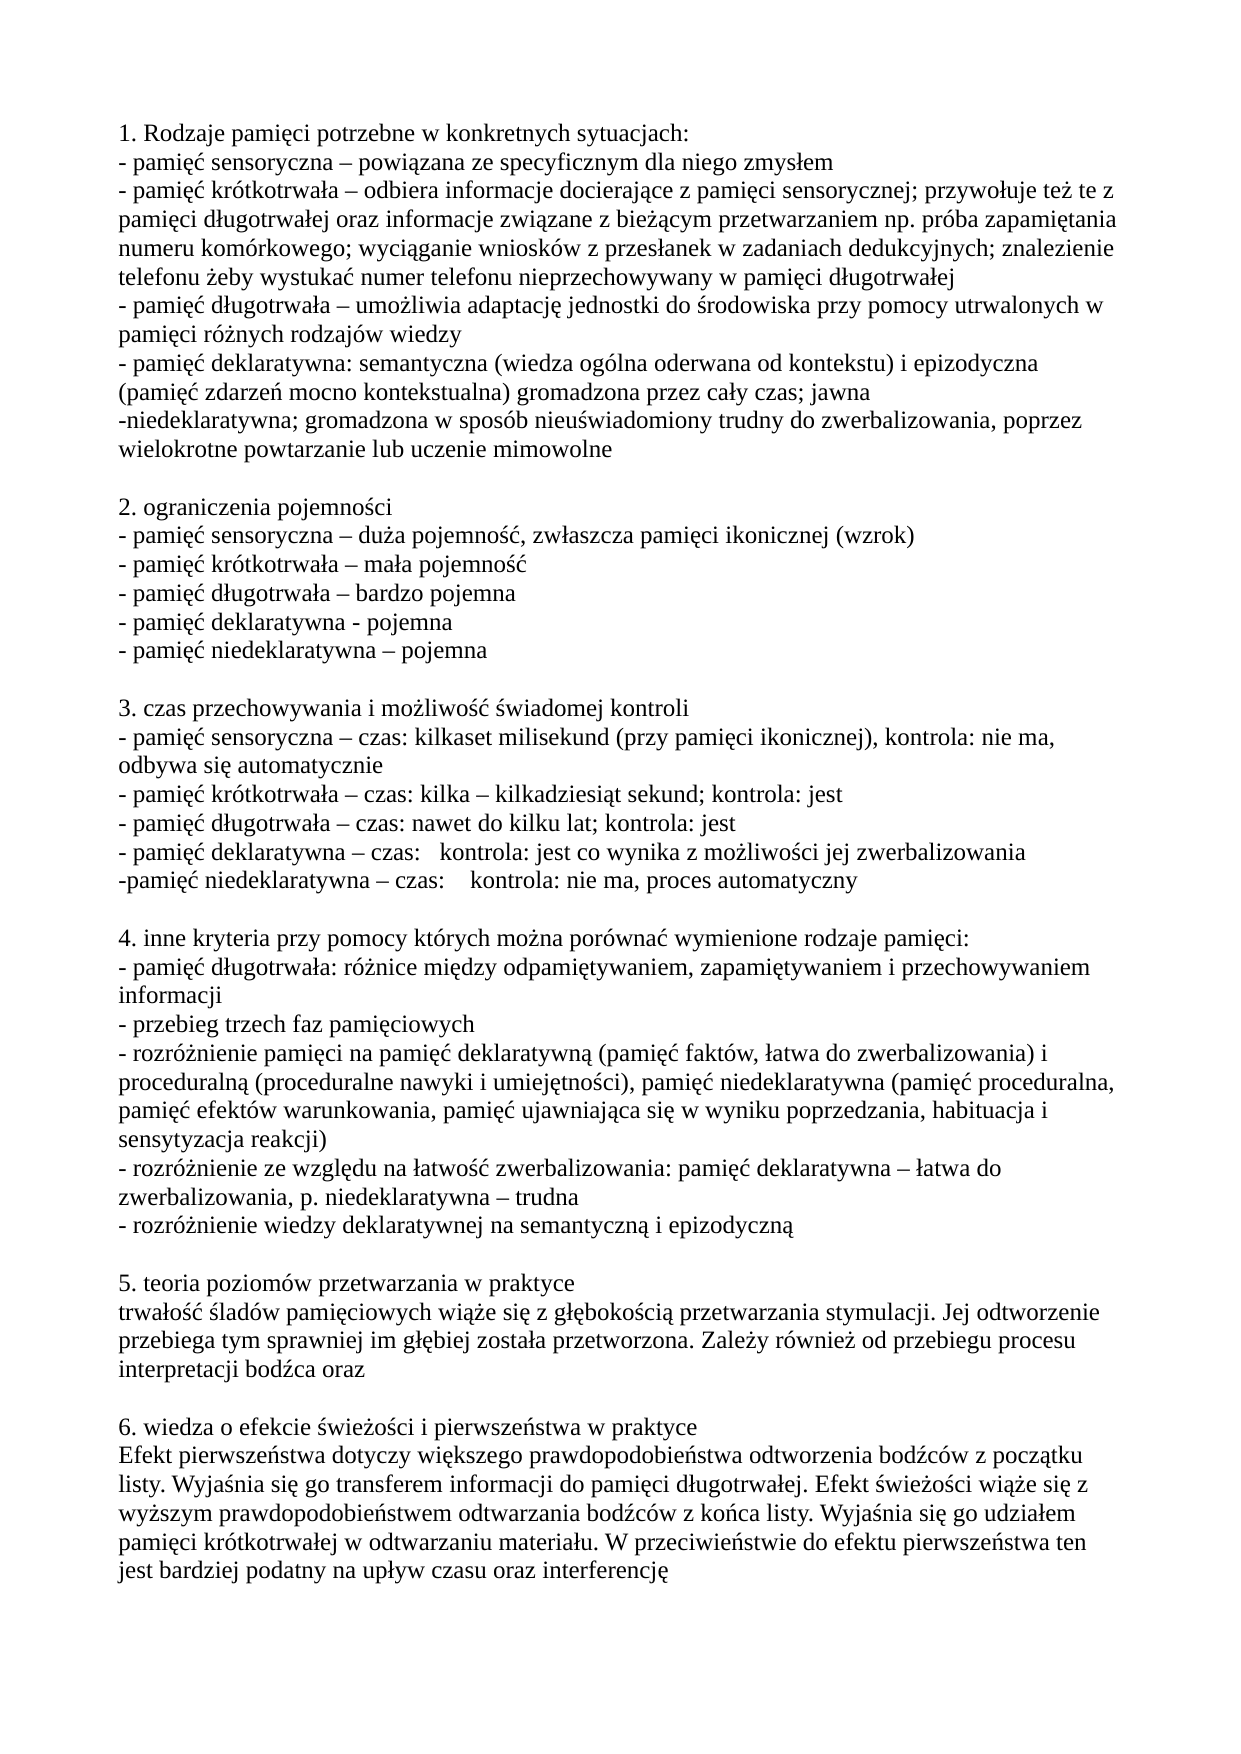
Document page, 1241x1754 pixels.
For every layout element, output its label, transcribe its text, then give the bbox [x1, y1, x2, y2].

text Efekt pierwszeństwa dotyczy większego prawdopodobieństwa odtworzenia bodźców z początku listy. Wyjaśnia się go transferem informacji do pamięci długotrwałej. Efekt świeżości wiąże się z wyższym prawdopodobieństwem odtwarzania bodźców z końca listy. Wyjaśnia się go udziałem pamięci krótkotrwałej w odtwarzaniu materiału. W przeciwieństwie do efektu pierwszeństwa ten jest bardziej podatny na upływ czasu oraz interferencję [118, 1441, 1122, 1584]
text - pamięć długotrwała – czas: nawet do kilku lat; kontrola: jest [118, 808, 1122, 837]
text 1. Rodzaje pamięci potrzebne w konkretnych sytuacjach: [118, 118, 1122, 147]
text - pamięć krótkotrwała – odbiera informacje docierające z pamięci sensorycznej; przywołuje też te z pamięci długotrwałej oraz informacje związane z bieżącym przetwarzaniem np. próba zapamiętania numeru komórkowego; wyciąganie wniosków z przesłanek w zadaniach dedukcyjnych; znalezienie telefonu żeby wystukać numer telefonu nieprzechowywany w pamięci długotrwałej [118, 176, 1122, 291]
text -niedeklaratywna; gromadzona w sposób nieuświadomiony trudny do zwerbalizowania, poprzez wielokrotne powtarzanie lub uczenie mimowolne [118, 406, 1122, 463]
text - pamięć deklaratywna: semantyczna (wiedza ogólna oderwana od kontekstu) i epizodyczna (pamięć zdarzeń mocno kontekstualna) gromadzona przez cały czas; jawna [118, 348, 1122, 406]
text - pamięć długotrwała – umożliwia adaptację jednostki do środowiska przy pomocy utrwalonych w pamięci różnych rodzajów wiedzy [118, 291, 1122, 348]
text 5. teoria poziomów przetwarzania w praktyce [118, 1268, 1122, 1297]
text - pamięć deklaratywna - pojemna [118, 607, 1122, 636]
text - pamięć krótkotrwała – mała pojemność [118, 549, 1122, 578]
text 4. inne kryteria przy pomocy których można porównać wymienione rodzaje pamięci: [118, 923, 1122, 952]
text - pamięć deklaratywna – czas: kontrola: jest co wynika z możliwości jej zwerbalizowania [118, 837, 1122, 866]
text - pamięć sensoryczna – powiązana ze specyficznym dla niego zmysłem [118, 147, 1122, 176]
text - pamięć niedeklaratywna – pojemna [118, 636, 1122, 664]
text - pamięć długotrwała – bardzo pojemna [118, 578, 1122, 607]
text -pamięć niedeklaratywna – czas: kontrola: nie ma, proces automatyczny [118, 866, 1122, 894]
text trwałość śladów pamięciowych wiąże się z głębokością przetwarzania stymulacji. Jej odtworzenie przebiega tym sprawniej im głębiej została przetworzona. Zależy również od przebiegu procesu interpretacji bodźca oraz [118, 1297, 1122, 1383]
text - rozróżnienie ze względu na łatwość zwerbalizowania: pamięć deklaratywna – łatwa do zwerbalizowania, p. niedeklaratywna – trudna [118, 1153, 1122, 1211]
text - pamięć krótkotrwała – czas: kilka – kilkadziesiąt sekund; kontrola: jest [118, 779, 1122, 808]
text 6. wiedza o efekcie świeżości i pierwszeństwa w praktyce [118, 1412, 1122, 1441]
text 2. ograniczenia pojemności [118, 492, 1122, 521]
text - rozróżnienie wiedzy deklaratywnej na semantyczną i epizodyczną [118, 1211, 1122, 1239]
text - pamięć sensoryczna – czas: kilkaset milisekund (przy pamięci ikonicznej), kontrola: nie ma, odbywa się automatycznie [118, 722, 1122, 779]
text 3. czas przechowywania i możliwość świadomej kontroli [118, 693, 1122, 722]
text - przebieg trzech faz pamięciowych [118, 1009, 1122, 1038]
text - pamięć sensoryczna – duża pojemność, zwłaszcza pamięci ikonicznej (wzrok) [118, 521, 1122, 549]
text - rozróżnienie pamięci na pamięć deklaratywną (pamięć faktów, łatwa do zwerbalizowania) i proceduralną (proceduralne nawyki i umiejętności), pamięć niedeklaratywna (pamięć proceduralna, pamięć efektów warunkowania, pamięć ujawniająca się w wyniku poprzedzania, habituacja i sensytyzacja reakcji) [118, 1038, 1122, 1153]
text - pamięć długotrwała: różnice między odpamiętywaniem, zapamiętywaniem i przechowywaniem informacji [118, 952, 1122, 1009]
